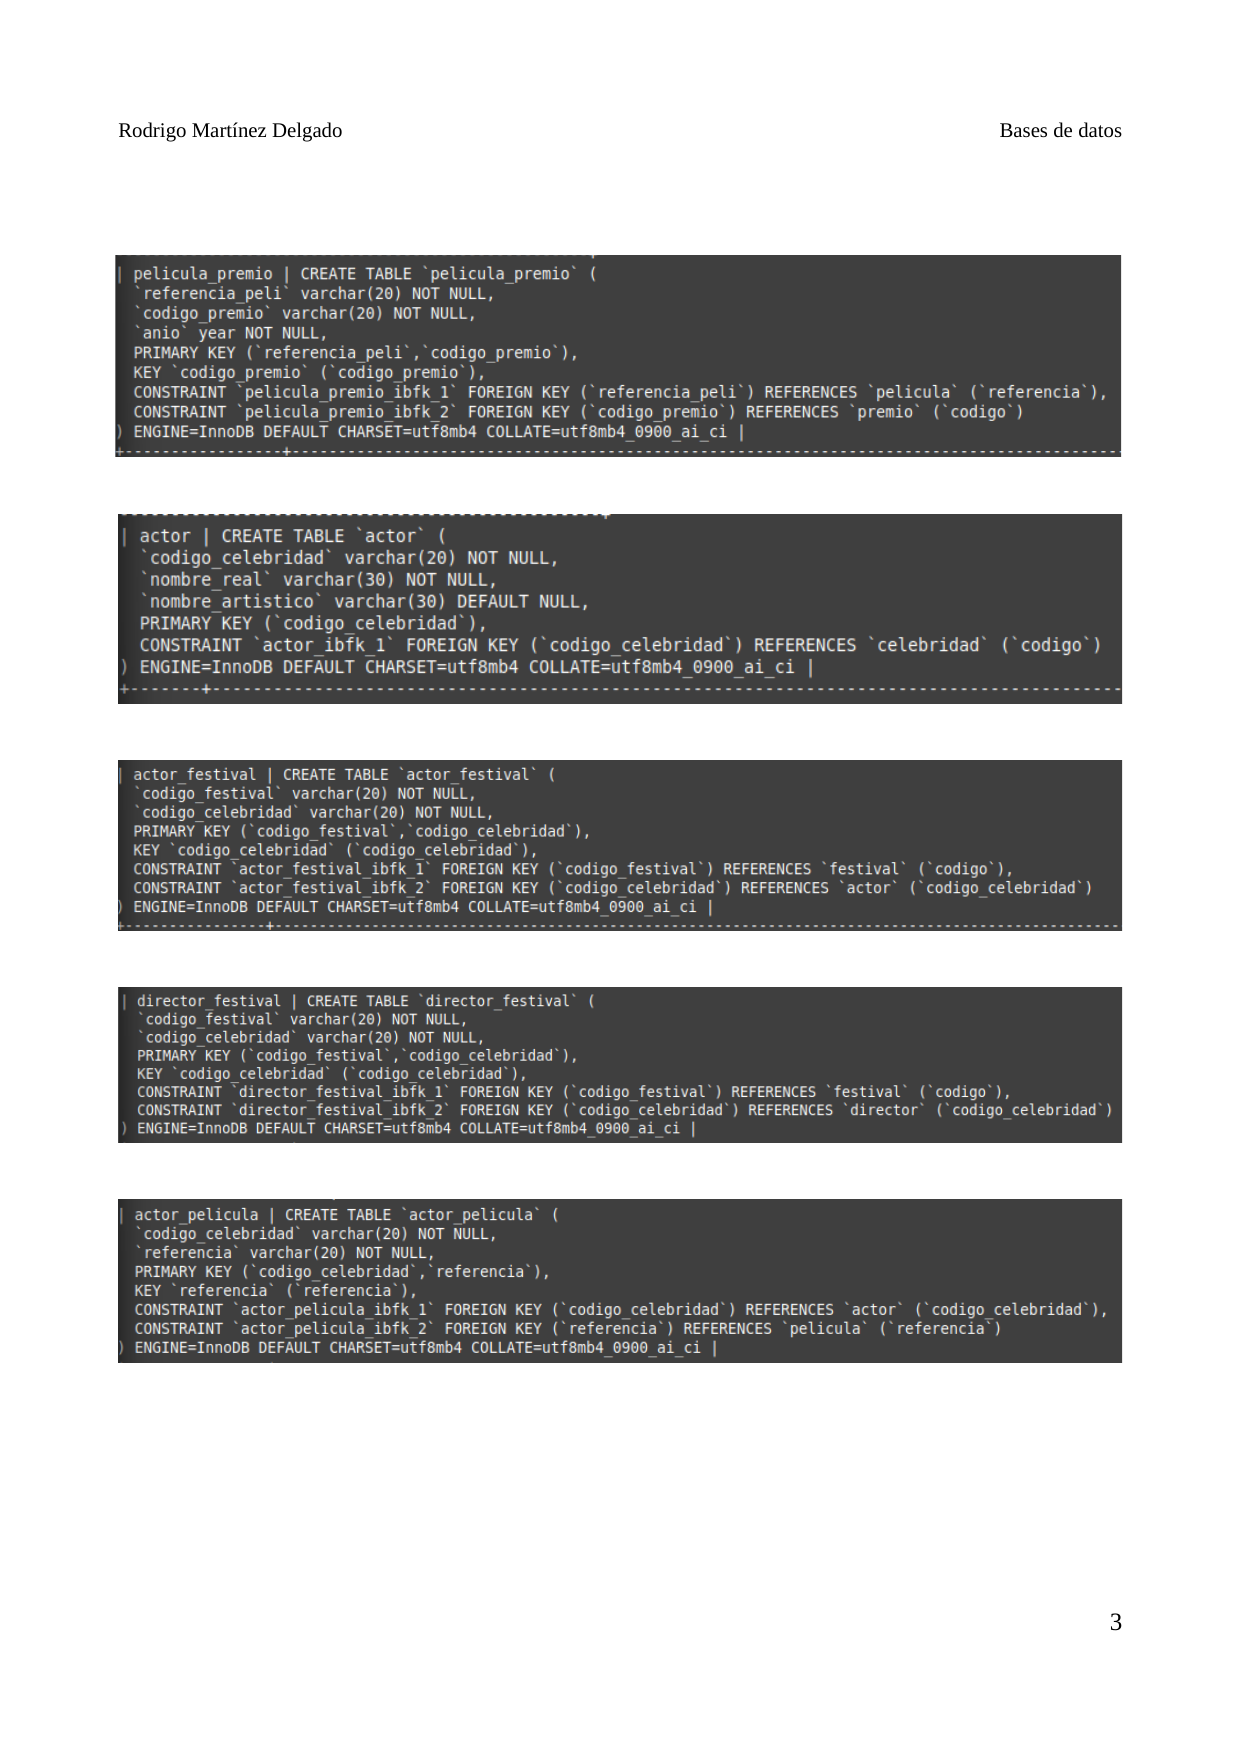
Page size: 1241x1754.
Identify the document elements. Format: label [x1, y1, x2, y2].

picture [115, 255, 1122, 457]
picture [118, 514, 1123, 704]
picture [118, 760, 1123, 931]
picture [118, 987, 1123, 1143]
picture [118, 1199, 1123, 1363]
